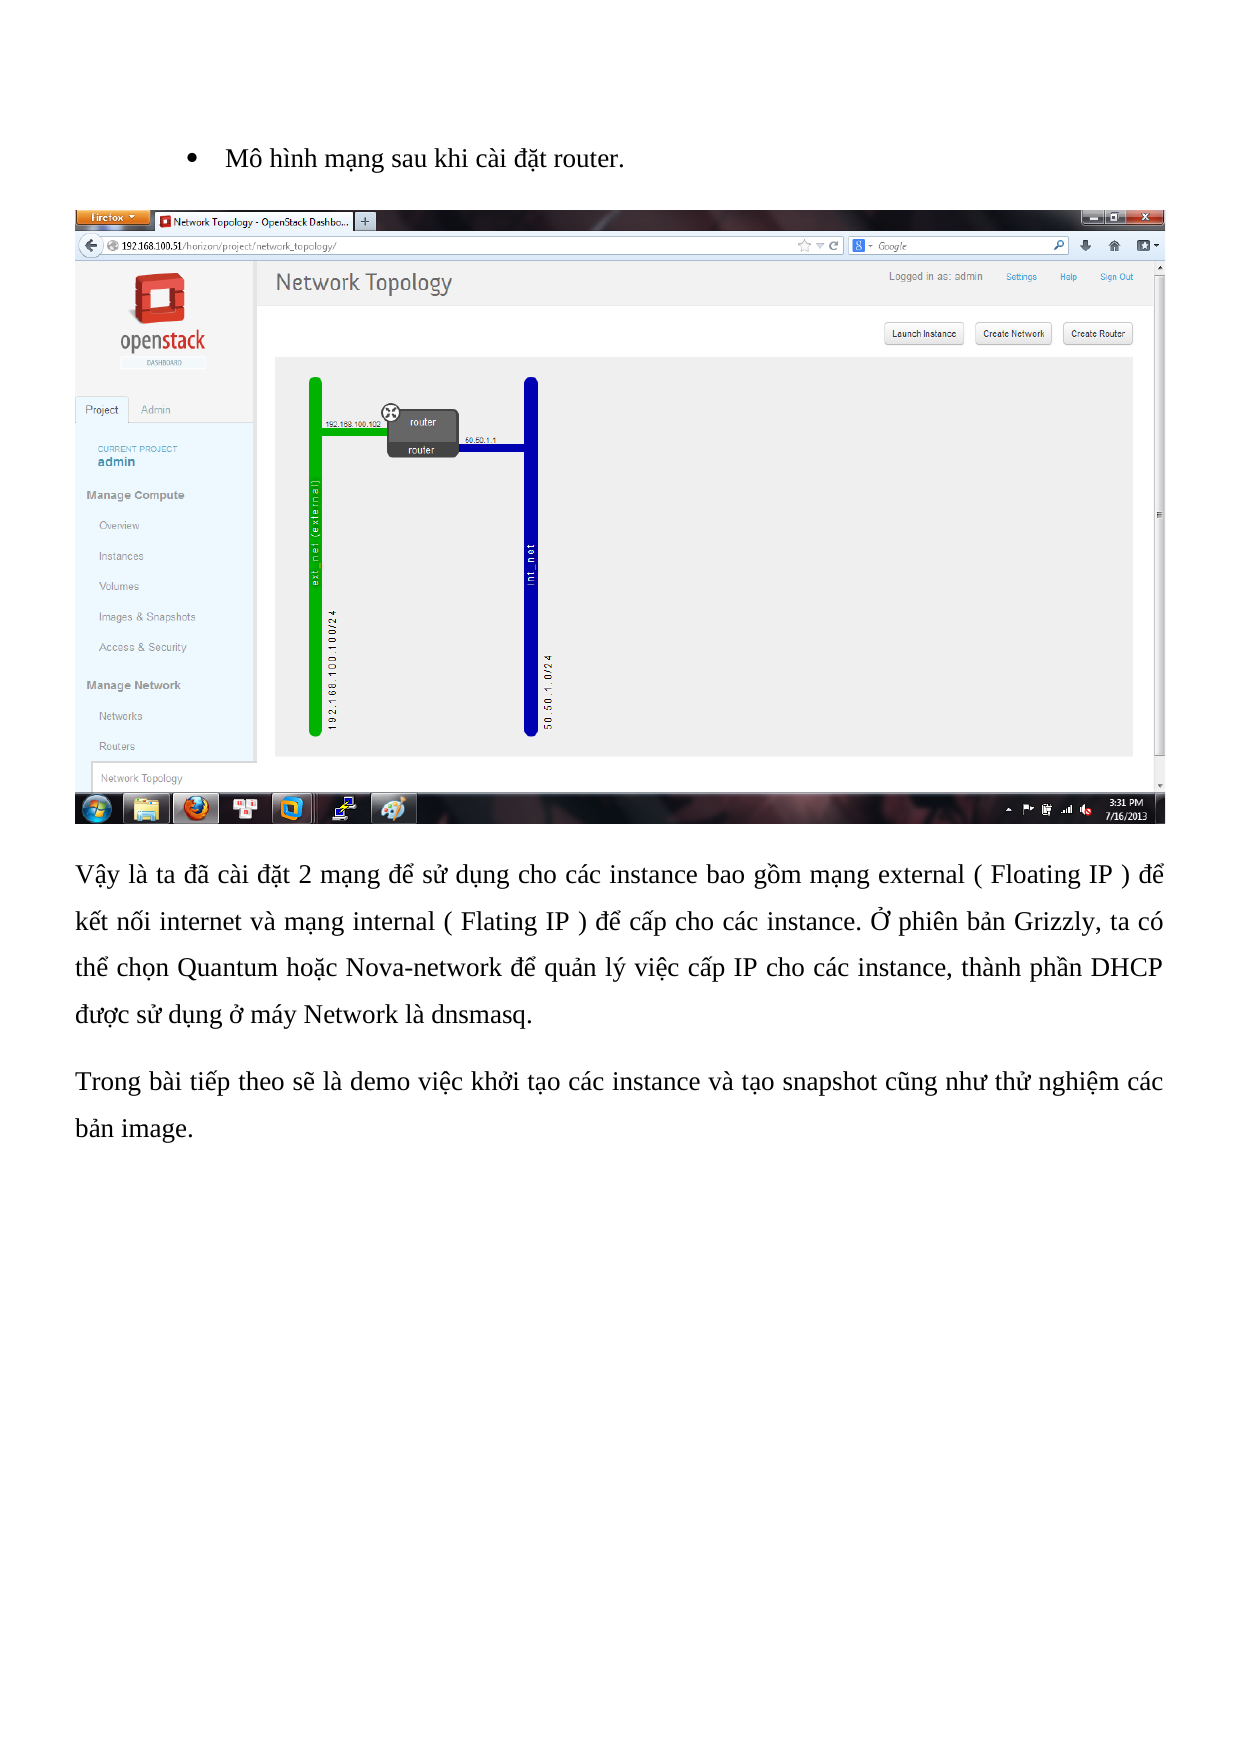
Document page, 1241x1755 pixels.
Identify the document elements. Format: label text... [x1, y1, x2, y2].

list Mô hình mạng sau khi cài đặt router. [187, 142, 1165, 174]
text Vậy là ta đã cài đặt 2 mạng để sử dụng cho các instance bao gồm mạng external ( Floating IP ) để kết nối internet và mạng internal ( Flating IP ) để cấp cho các instance. Ở phiên bản Grizzly, ta có thể chọn Quantum hoặc Nova-network để quản lý việc cấp IP cho các instance, thành phần DHCP được sử dụng ở máy Network là dnsmasq. [75, 858, 1165, 1029]
text Trong bài tiếp theo sẽ là demo việc khởi tạo các instance và tạo snapshot cũng như thử nghiệm các bản image. [75, 1066, 1165, 1143]
